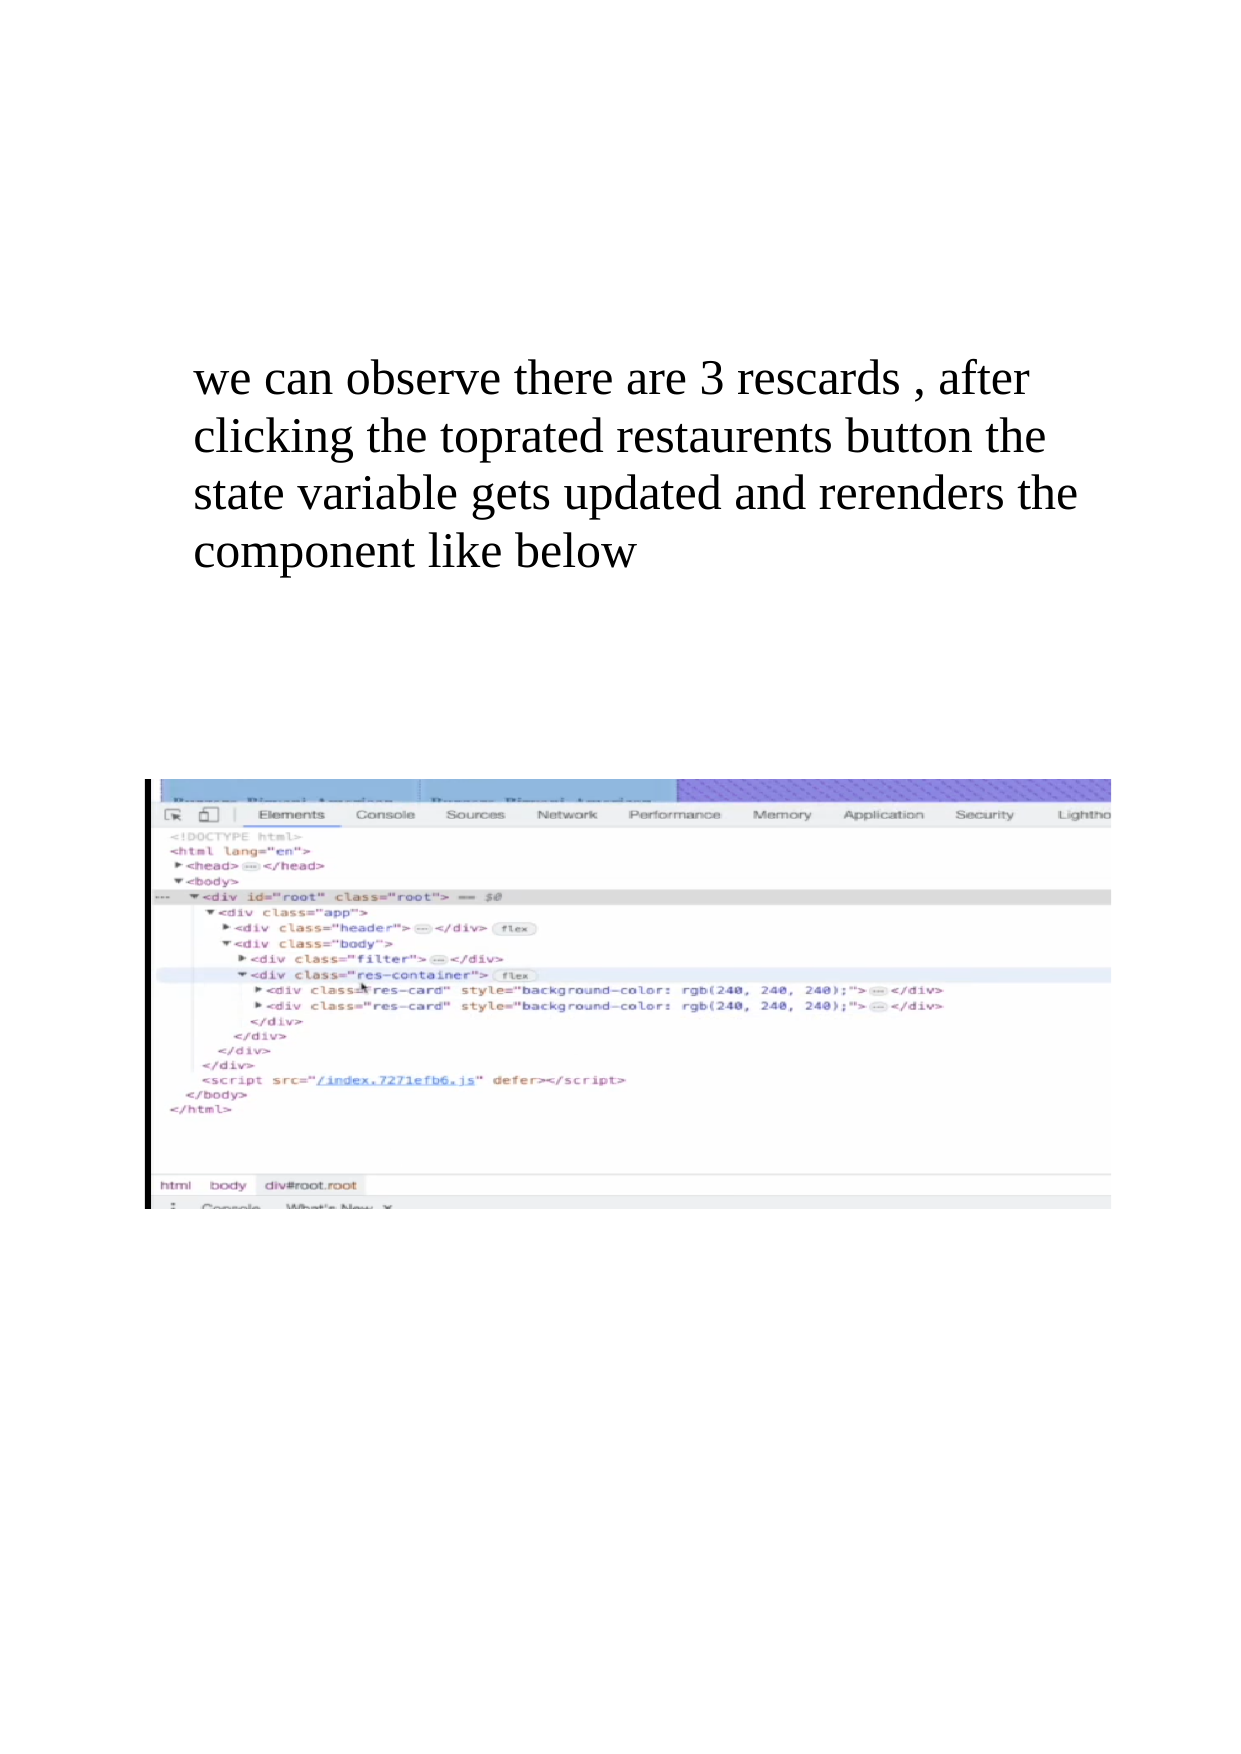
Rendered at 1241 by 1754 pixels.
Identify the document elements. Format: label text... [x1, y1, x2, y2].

picture [144, 779, 1112, 1209]
list we can observe there are 3 rescards , after clicking the toprated restaurents button the state variable gets updated and rerenders the component like below [156, 118, 1122, 779]
list [156, 779, 1122, 1611]
